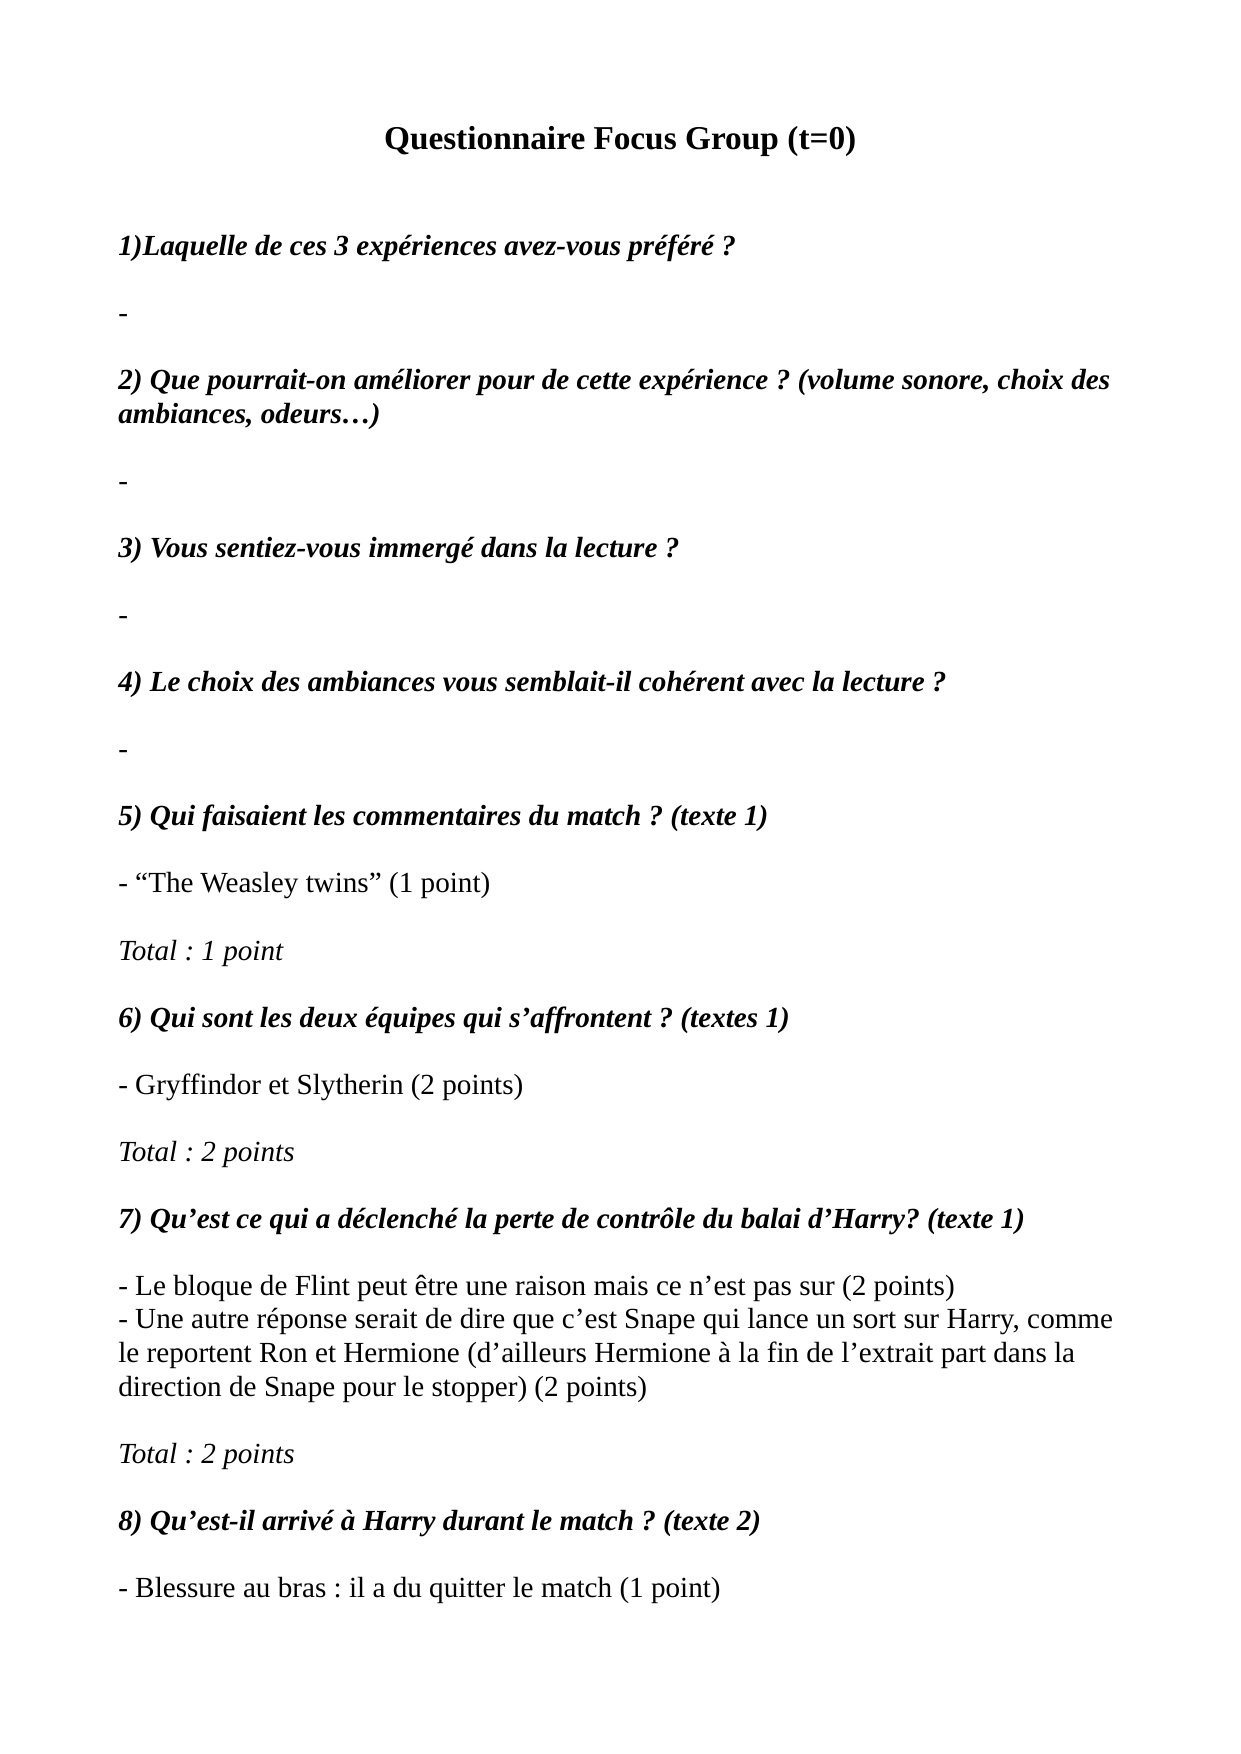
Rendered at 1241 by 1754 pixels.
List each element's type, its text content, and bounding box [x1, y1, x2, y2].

text - [118, 597, 1122, 631]
text - Blessure au bras : il a du quitter le match (1 point) [118, 1570, 1122, 1603]
text Total : 2 points [118, 1134, 1122, 1167]
text 3) Vous sentiez-vous immergé dans la lecture ? [118, 530, 1122, 564]
text 1)Laquelle de ces 3 expériences avez-vous préféré ? [118, 228, 1122, 262]
text 6) Qui sont les deux équipes qui s’affrontent ? (textes 1) [118, 1000, 1122, 1033]
text Questionnaire Focus Group (t=0) [118, 118, 1122, 156]
text 2) Que pourrait-on améliorer pour de cette expérience ? (volume sonore, choix des [118, 362, 1122, 396]
text 7) Qu’est ce qui a déclenché la perte de contrôle du balai d’Harry? (texte 1) [118, 1201, 1122, 1234]
text - [118, 463, 1122, 497]
text - “The Weasley twins” (1 point) [118, 866, 1122, 899]
text Total : 1 point [118, 933, 1122, 966]
text 4) Le choix des ambiances vous semblait-il cohérent avec la lecture ? [118, 664, 1122, 698]
text - Gryffindor et Slytherin (2 points) [118, 1067, 1122, 1100]
text - [118, 731, 1122, 765]
text 8) Qu’est-il arrivé à Harry durant le match ? (texte 2) [118, 1503, 1122, 1536]
text - Le bloque de Flint peut être une raison mais ce n’est pas sur (2 points) [118, 1268, 1122, 1302]
text - Une autre réponse serait de dire que c’est Snape qui lance un sort sur Harry, comme le reportent Ron et Hermione (d’ailleurs Hermione à la fin de l’extrait part dans la direction de Snape pour le stopper) (2 points) [118, 1302, 1122, 1402]
text - [118, 295, 1122, 329]
text 5) Qui faisaient les commentaires du match ? (texte 1) [118, 798, 1122, 832]
text Total : 2 points [118, 1436, 1122, 1469]
text ambiances, odeurs…) [118, 396, 1122, 429]
